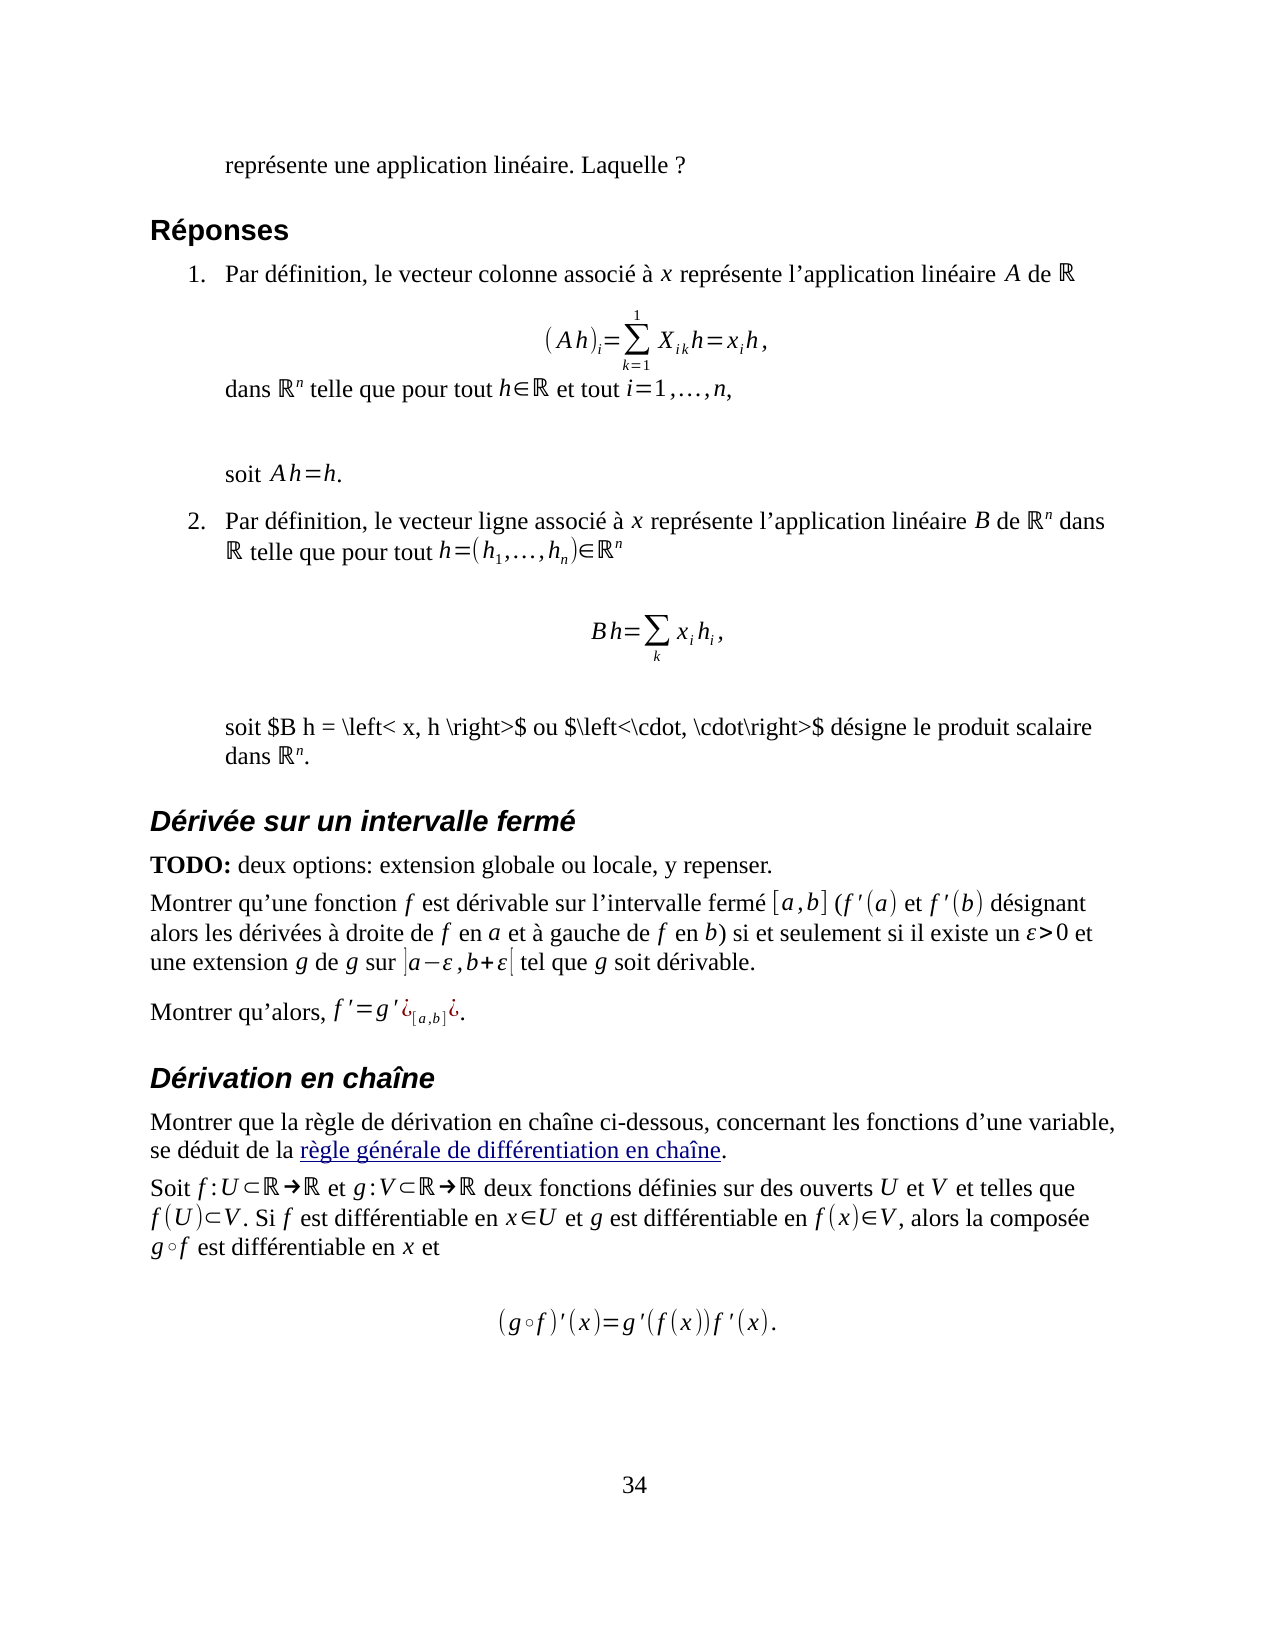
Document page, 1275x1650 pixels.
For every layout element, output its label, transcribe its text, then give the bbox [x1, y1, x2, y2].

list soit . [187, 459, 1125, 488]
text Montrer qu’alors, . [150, 995, 1125, 1027]
text Soit et deux fonctions définies sur des ouverts et et telles que . Si est différentiable en et est différentiable en , alors la composée est différentiable en et [150, 1173, 1125, 1261]
list représente une application linéaire. Laquelle ? [187, 150, 1125, 179]
text Montrer que la règle de dérivation en chaîne ci-dessous, concernant les fonctions d’une variable, se déduit de la règle générale de différentiation en chaîne. [150, 1107, 1125, 1164]
list Par définition, le vecteur ligne associé à représente l’application linéaire de dans telle que pour tout [187, 506, 1125, 568]
text TODO: deux options: extension globale ou locale, y repenser. [150, 850, 1125, 879]
list soit $B h = \left< x, h \right>$ ou $\left<\cdot, \cdot\right>$ désigne le produit scalaire dans . [187, 712, 1125, 770]
subtitle Dérivation en chaîne [150, 1061, 1125, 1094]
text Montrer qu’une fonction est dérivable sur l’intervalle fermé ( et désignant alors les dérivées à droite de en et à gauche de en ) si et seulement si il existe un et une extension de sur tel que soit dérivable. [150, 888, 1125, 977]
subtitle Réponses [150, 213, 1125, 246]
subtitle Dérivée sur un intervalle fermé [150, 804, 1125, 838]
list Par définition, le vecteur colonne associé à représente l’application linéaire de dans telle que pour tout et tout , [187, 259, 1125, 403]
